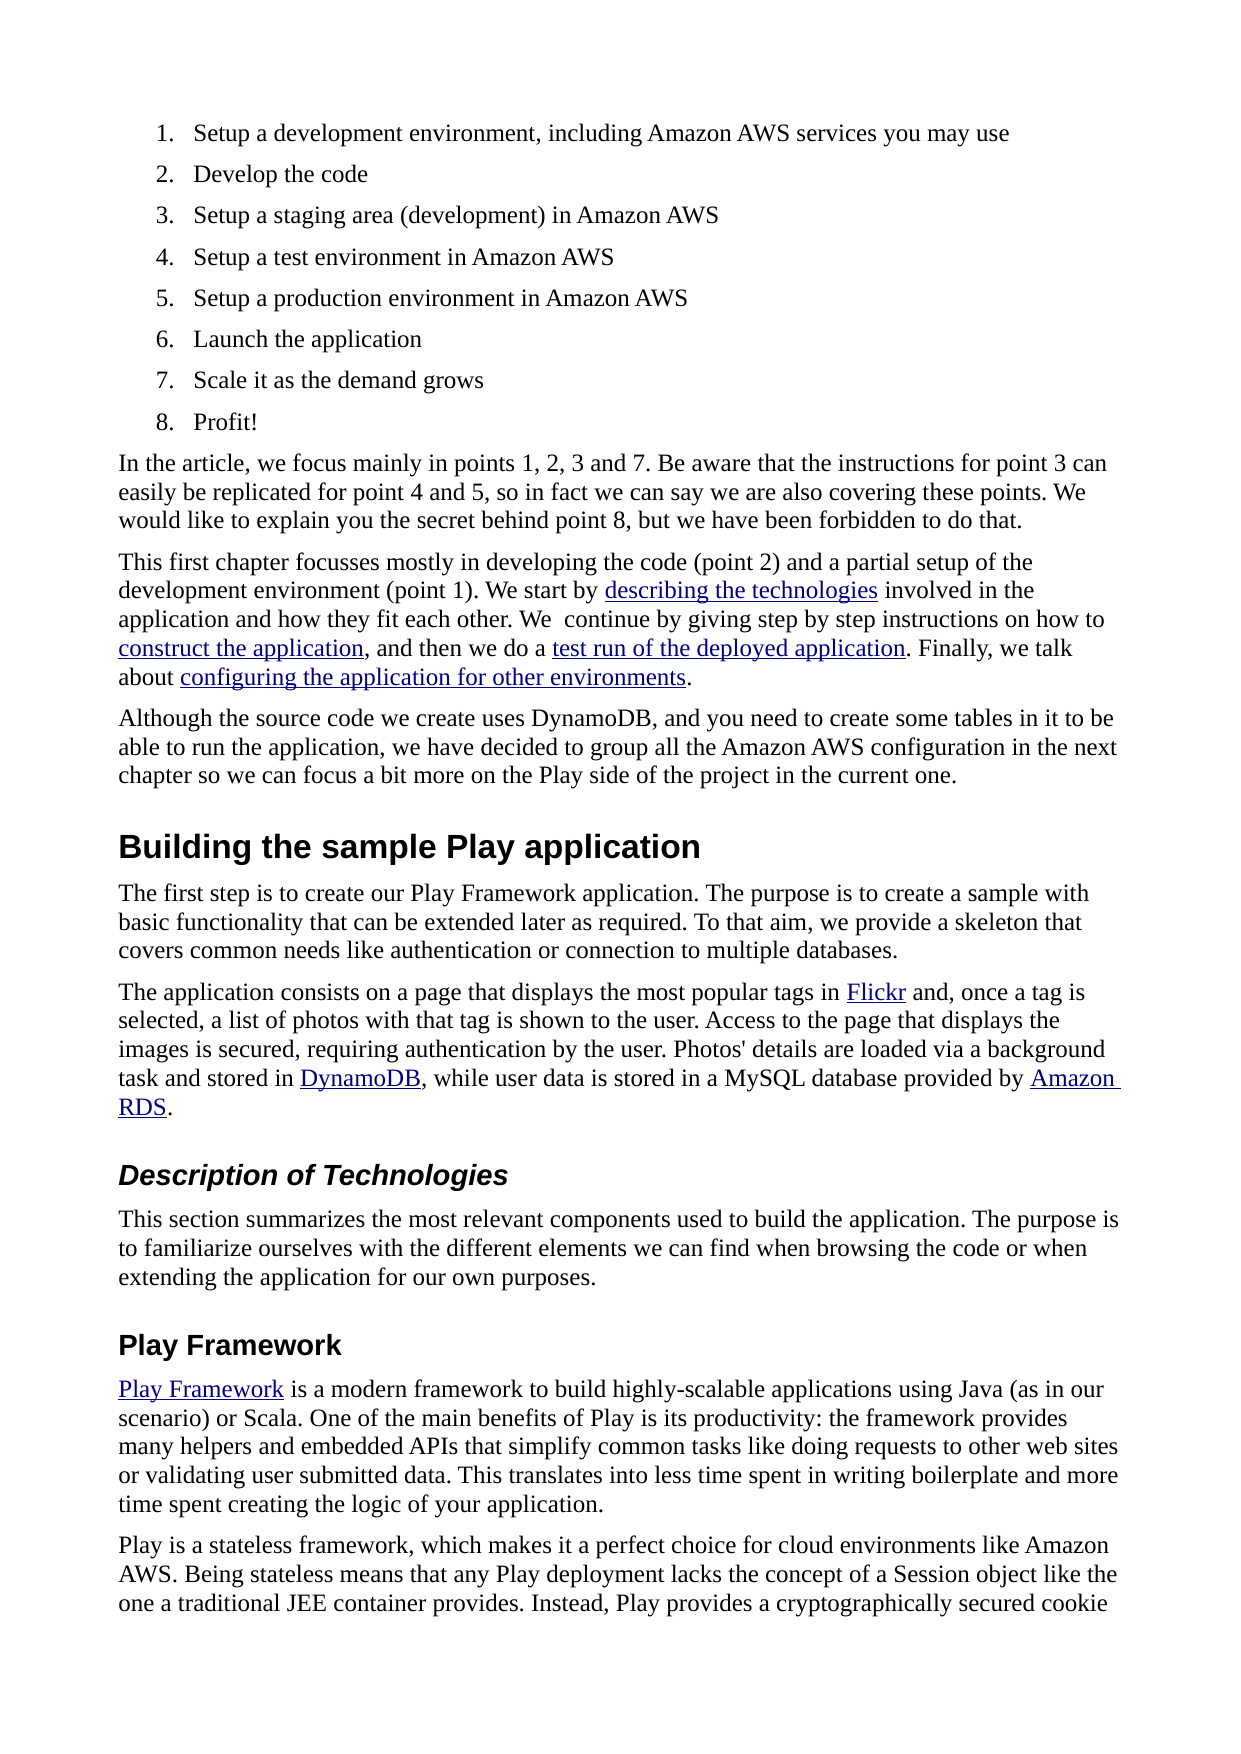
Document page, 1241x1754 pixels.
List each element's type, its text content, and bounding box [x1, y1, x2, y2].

list Setup a development environment, including Amazon AWS services you may use [156, 118, 1122, 147]
text In the article, we focus mainly in points 1, 2, 3 and 7. Be aware that the instructions for point 3 can easily be replicated for point 4 and 5, so in fact we can say we are also covering these points. We would like to explain you the secret behind point 8, but we have been forbidden to do that. [118, 448, 1122, 534]
text This first chapter focusses mostly in developing the code (point 2) and a partial setup of the development environment (point 1). We start by describing the technologies involved in the application and how they fit each other. We continue by giving step by step instructions on how to construct the application, and then we do a test run of the deployed application. Finally, we talk about configuring the application for other environments. [118, 547, 1122, 691]
list Setup a production environment in Amazon AWS [156, 283, 1122, 312]
text Although the source code we create uses DynamoDB, and you need to create some tables in it to be able to run the application, we have decided to group all the Amazon AWS configuration in the next chapter so we can focus a bit more on the Play side of the project in the current one. [118, 703, 1122, 789]
list Profit! [156, 407, 1122, 436]
list Launch the application [156, 324, 1122, 353]
subtitle Play Framework [118, 1328, 1122, 1361]
list Scale it as the demand grows [156, 366, 1122, 394]
text Play Framework is a modern framework to build highly-scalable applications using Java (as in our scenario) or Scala. One of the main benefits of Play is its productivity: the framework provides many helpers and embedded APIs that simplify common tasks like doing requests to other web sites or validating user submitted data. This translates into less time spent in writing boilerplate and more time spent creating the logic of your application. [118, 1374, 1122, 1518]
subtitle Description of Technologies [118, 1158, 1122, 1192]
text The application consists on a page that displays the most popular tags in Flickr and, once a tag is selected, a list of photos with that tag is shown to the user. Access to the page that displays the images is secured, requiring authentication by the user. Photos' details are loaded via a background task and stored in DynamoDB, while user data is stored in a MySQL database provided by Amazon RDS. [118, 977, 1122, 1121]
text This section summarizes the most relevant components used to build the application. The purpose is to familiarize ourselves with the different elements we can find when browsing the code or when extending the application for our own purposes. [118, 1204, 1122, 1290]
text The first step is to create our Play Framework application. The purpose is to create a sample with basic functionality that can be extended later as required. To that aim, we provide a skeleton that covers common needs like authentication or connection to multiple databases. [118, 878, 1122, 964]
text Play is a stateless framework, which makes it a perfect choice for cloud environments like Amazon AWS. Being stateless means that any Play deployment lacks the concept of a Session object like the one a traditional JEE container provides. Instead, Play provides a cryptographically secured cookie [118, 1530, 1122, 1616]
list Setup a test environment in Amazon AWS [156, 242, 1122, 271]
list Develop the code [156, 159, 1122, 188]
subtitle Building the sample Play application [118, 827, 1122, 866]
list Setup a staging area (development) in Amazon AWS [156, 201, 1122, 229]
